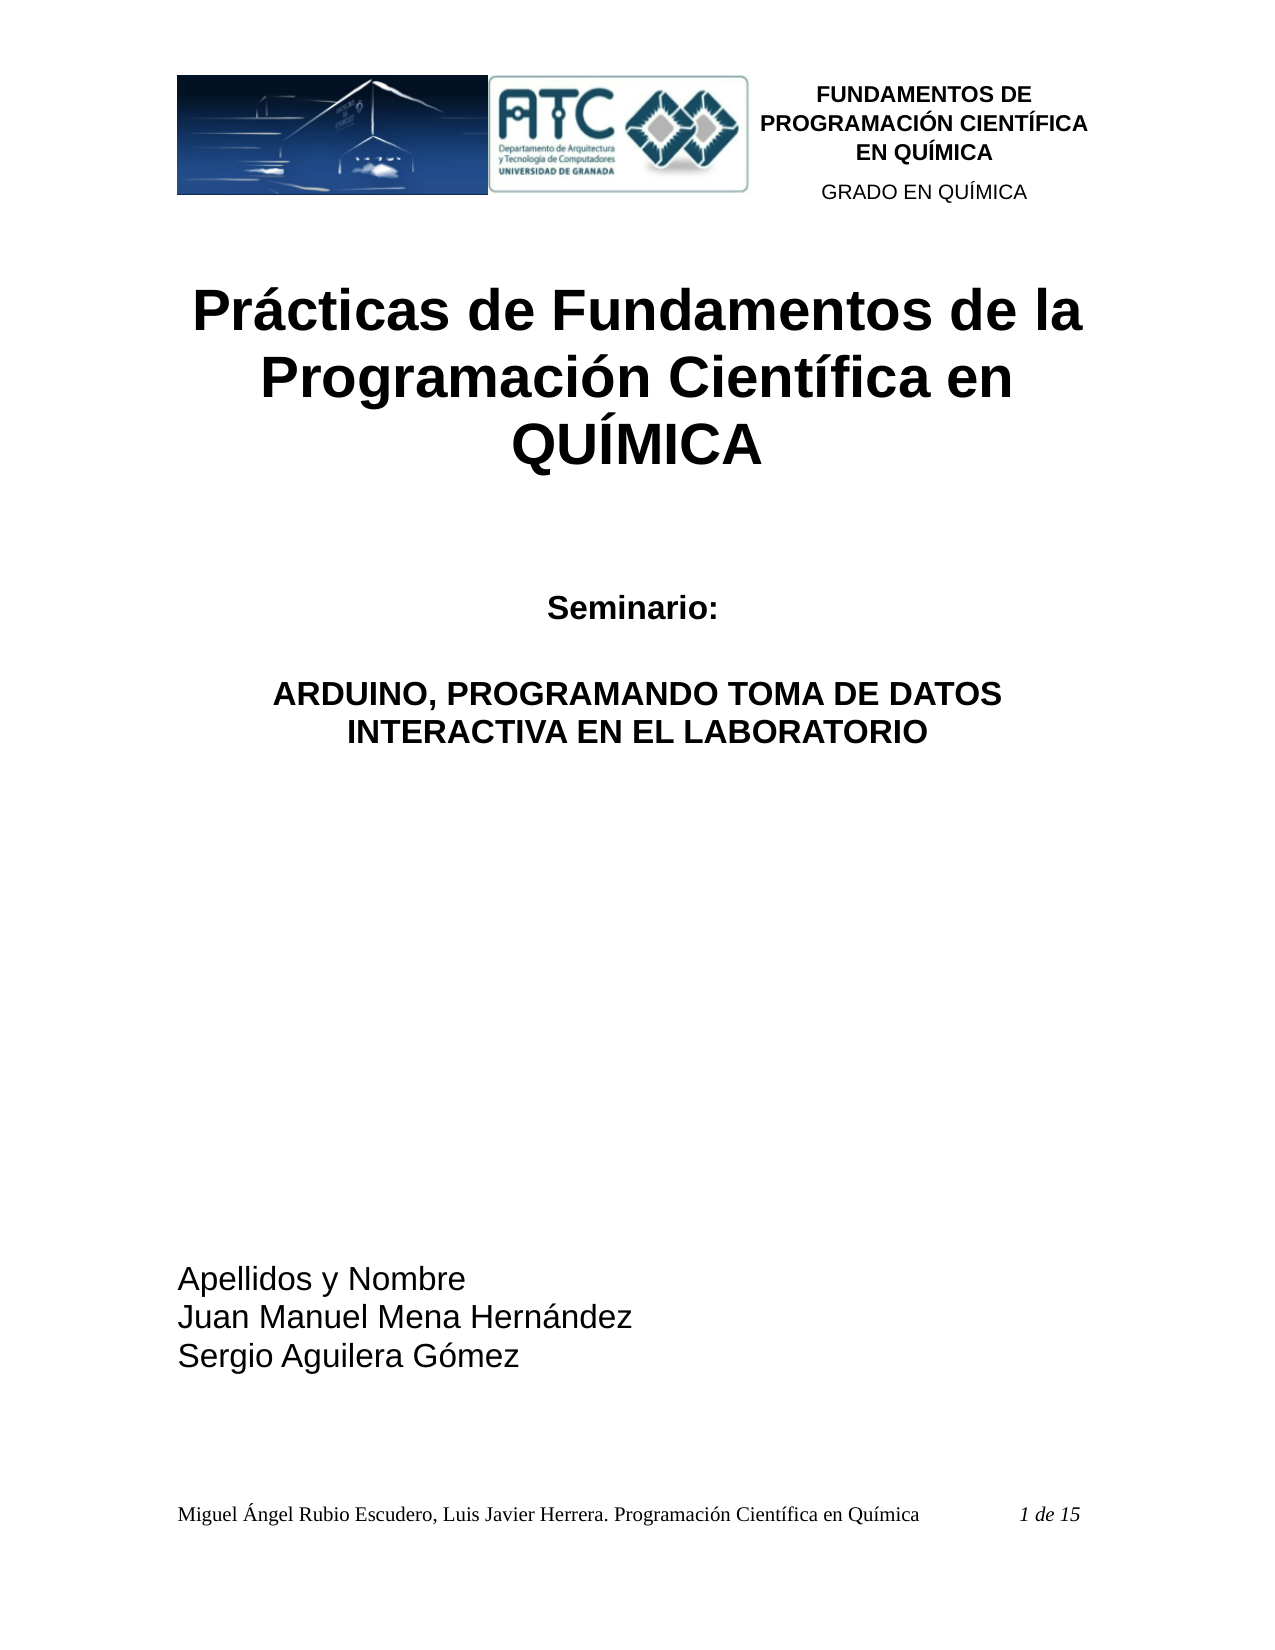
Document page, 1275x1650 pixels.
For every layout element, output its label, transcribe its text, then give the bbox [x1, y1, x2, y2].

text Seminario: [177, 588, 1098, 627]
text Apellidos y Nombre [177, 1259, 1098, 1298]
text Juan Manuel Mena Hernández [177, 1298, 1098, 1336]
text Sergio Aguilera Gómez [177, 1336, 1098, 1374]
text ARDUINO, PROGRAMANDO TOMA DE DATOS INTERACTIVA EN EL LABORATORIO [177, 674, 1098, 751]
subtitle Prácticas de Fundamentos de la Programación Científica en QUÍMICA [177, 275, 1098, 476]
picture [177, 74, 751, 195]
